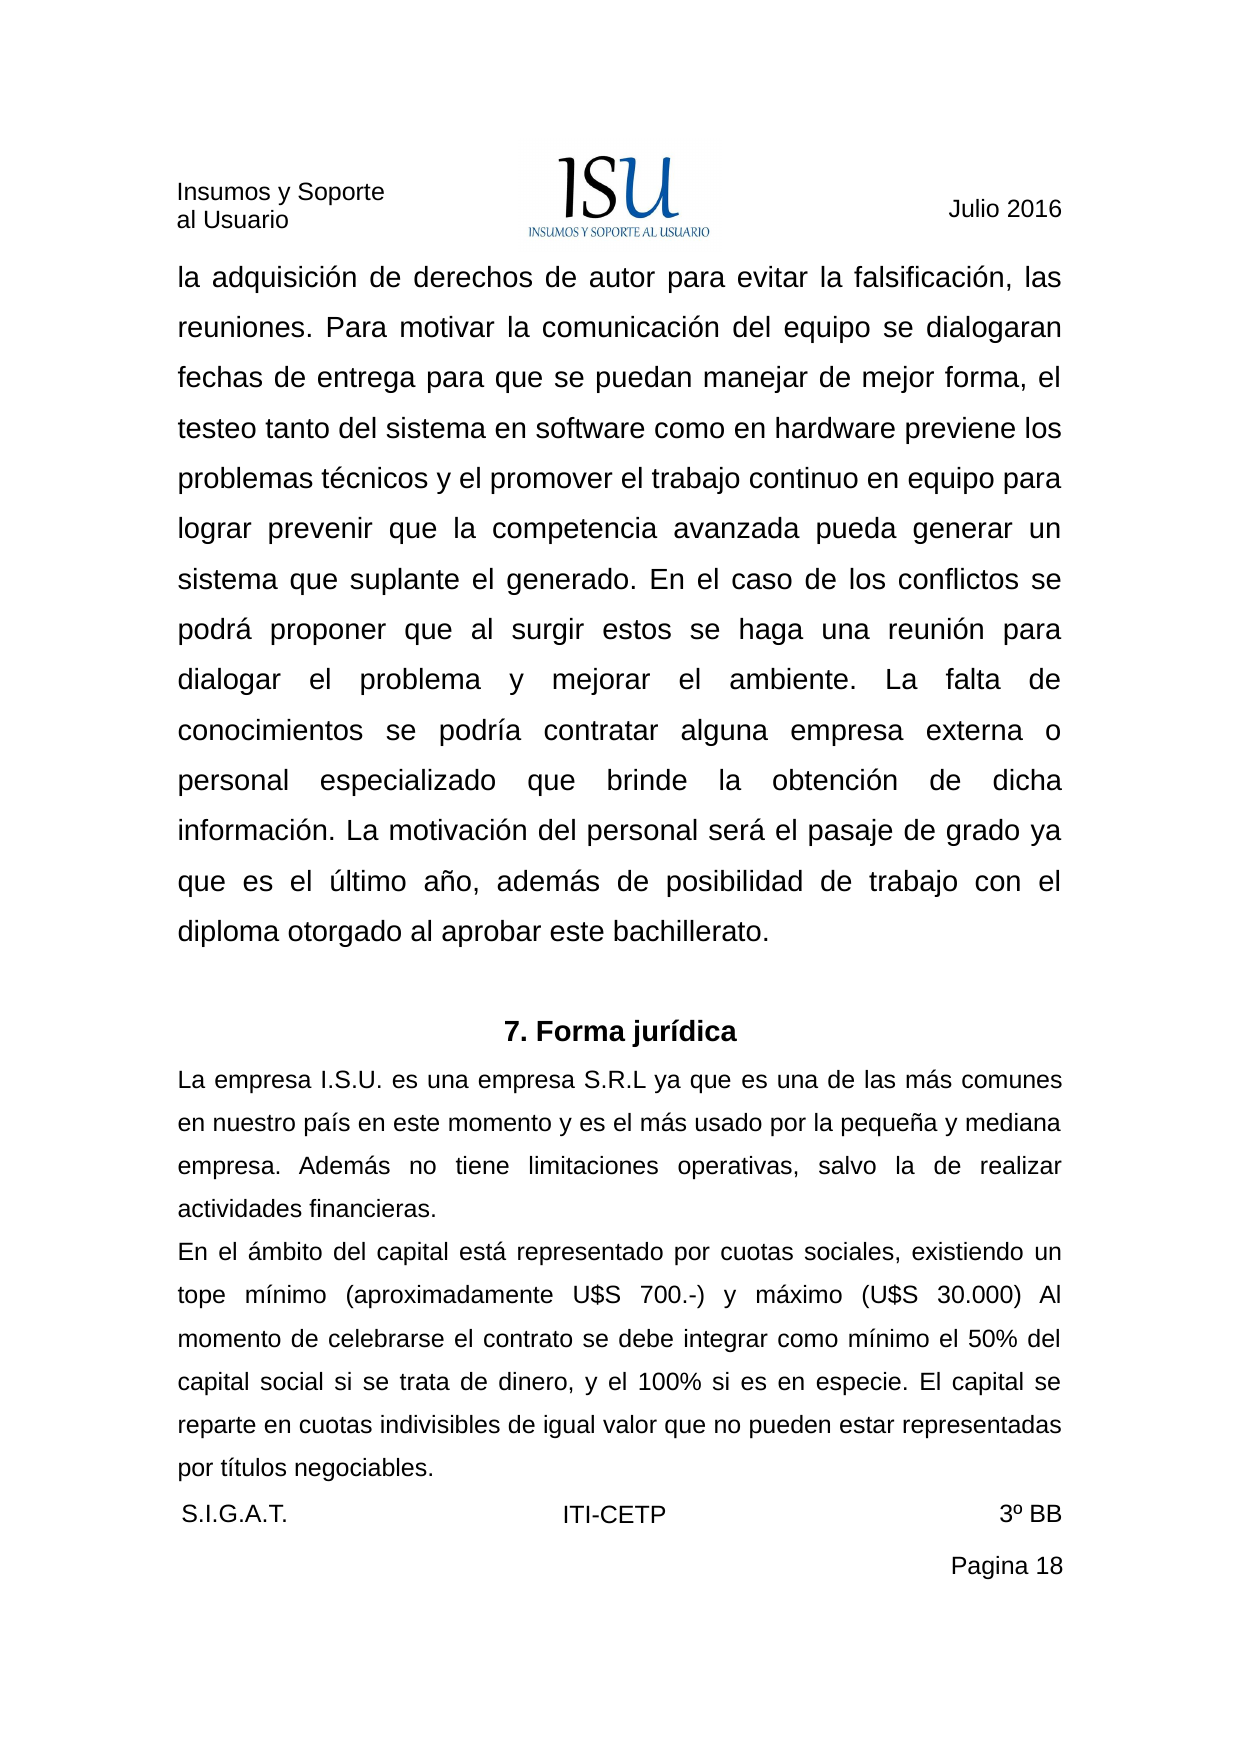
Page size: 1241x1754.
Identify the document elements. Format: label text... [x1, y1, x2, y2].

text La empresa I.S.U. es una empresa S.R.L ya que es una de las más comunes en nuestro país en este momento y es el más usado por la pequeña y mediana empresa. Además no tiene limitaciones operativas, salvo la de realizar actividades financieras. [177, 1065, 1063, 1223]
text 7. Forma jurídica [177, 1014, 1063, 1048]
picture [517, 138, 723, 252]
text En el ámbito del capital está representado por cuotas sociales, existiendo un tope mínimo (aproximadamente U$S 700.-) y máximo (U$S 30.000) Al momento de celebrarse el contrato se debe integrar como mínimo el 50% del capital social si se trata de dinero, y el 100% si es en especie. El capital se reparte en cuotas indivisibles de igual valor que no pueden estar representadas por títulos negociables. [177, 1237, 1063, 1482]
text la adquisición de derechos de autor para evitar la falsificación, las reuniones. Para motivar la comunicación del equipo se dialogaran fechas de entrega para que se puedan manejar de mejor forma, el testeo tanto del sistema en software como en hardware previene los problemas técnicos y el promover el trabajo continuo en equipo para lograr prevenir que la competencia avanzada pueda generar un sistema que suplante el generado. En el caso de los conflictos se podrá proponer que al surgir estos se haga una reunión para dialogar el problema y mejorar el ambiente. La falta de conocimientos se podría contratar alguna empresa externa o personal especializado que brinde la obtención de dicha información. La motivación del personal será el pasaje de grado ya que es el último año, además de posibilidad de trabajo con el diploma otorgado al aprobar este bachillerato. [177, 260, 1063, 947]
